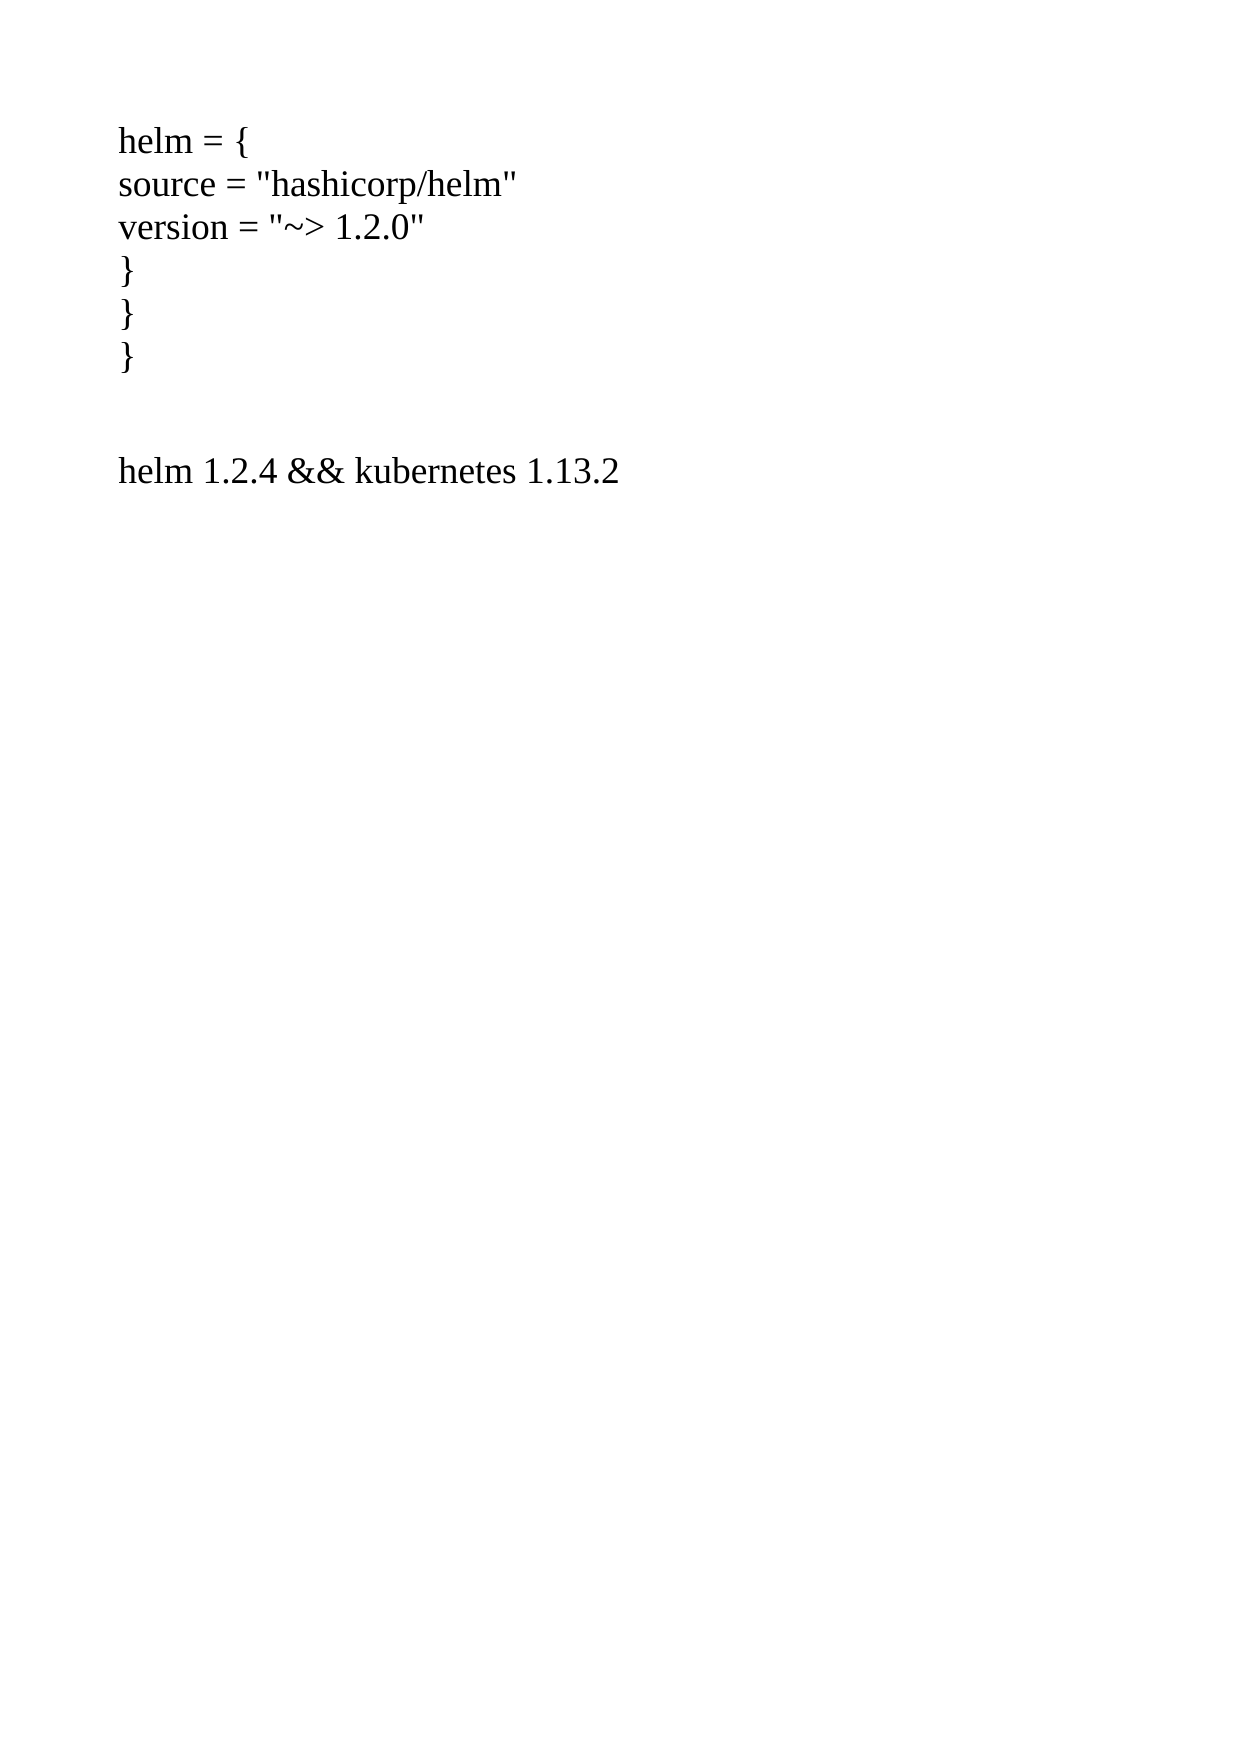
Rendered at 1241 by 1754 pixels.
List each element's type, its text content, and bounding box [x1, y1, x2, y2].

text } [118, 291, 1122, 334]
text helm = { [118, 118, 1122, 161]
text helm 1.2.4 && kubernetes 1.13.2 [118, 448, 1122, 491]
text } [118, 247, 1122, 291]
text version = "~> 1.2.0" [118, 204, 1122, 247]
text } [118, 334, 1122, 377]
text source = "hashicorp/helm" [118, 161, 1122, 204]
